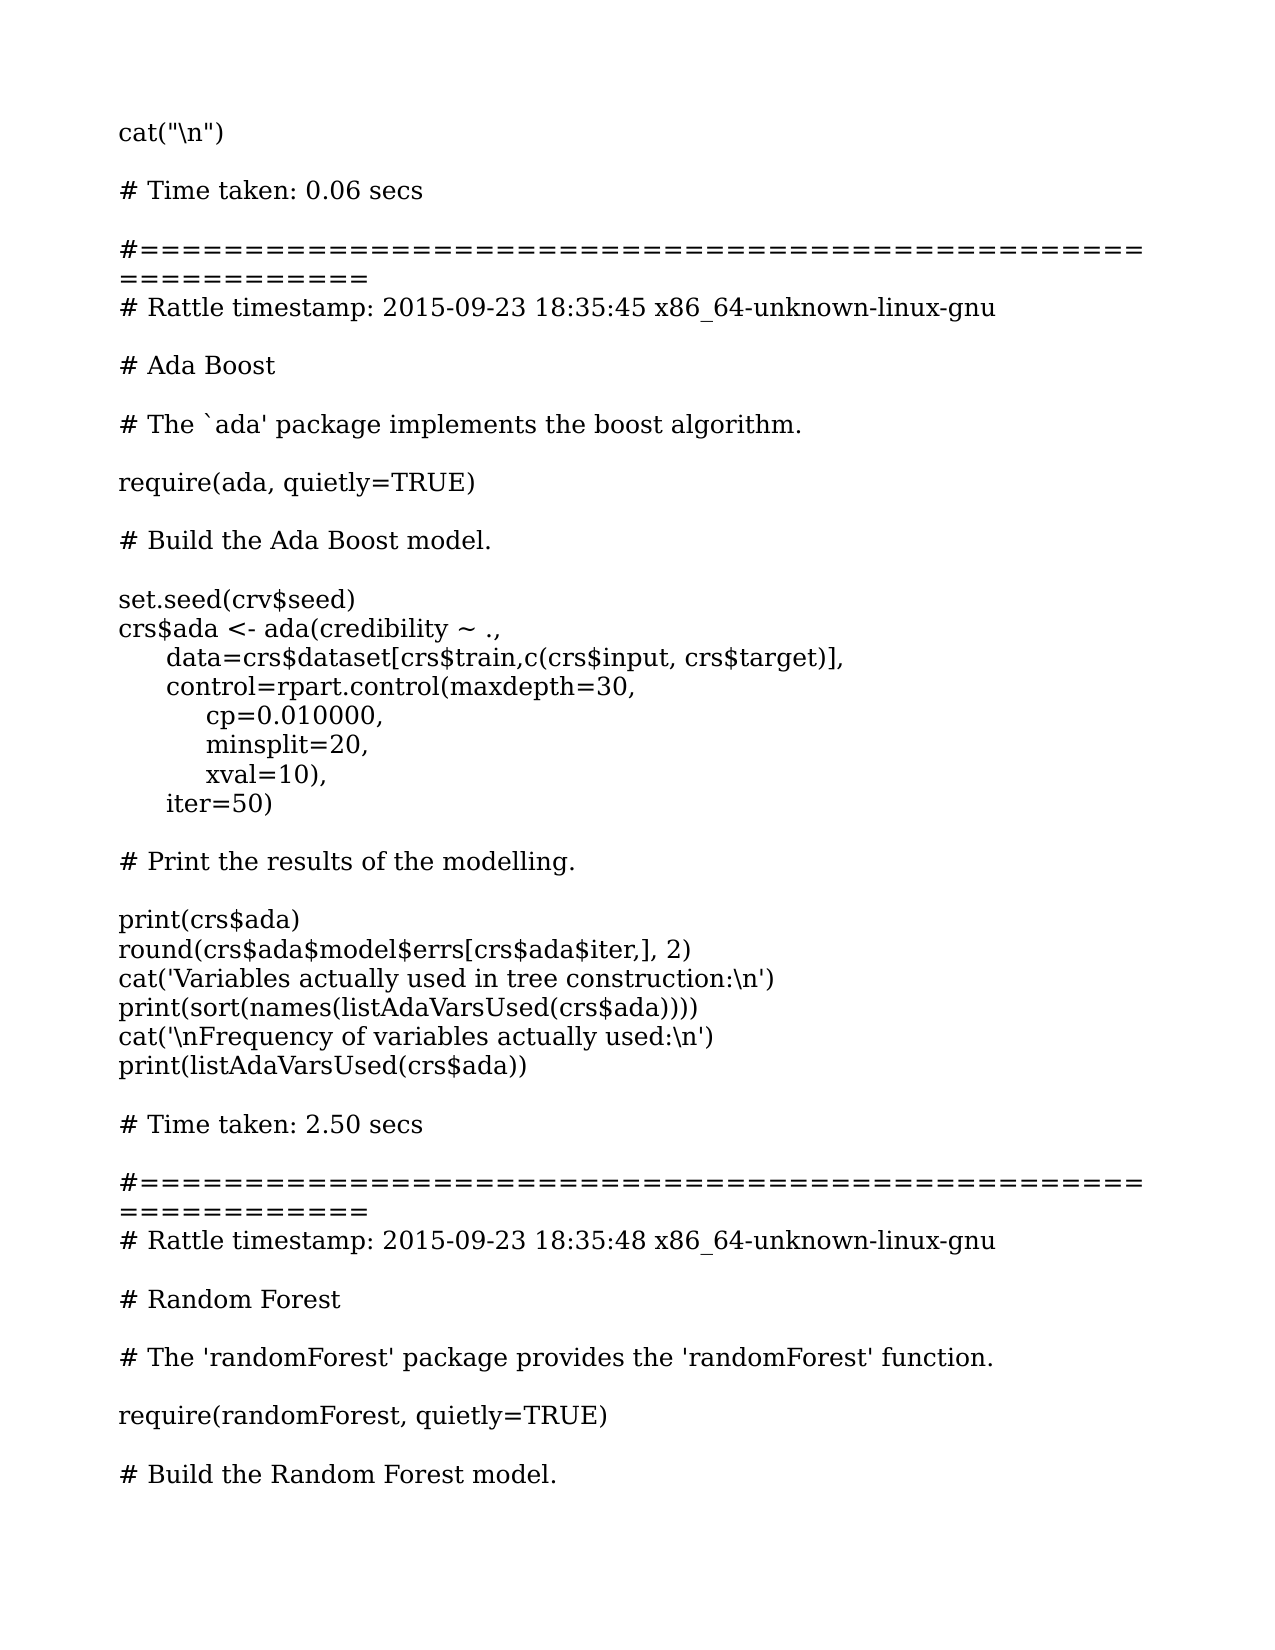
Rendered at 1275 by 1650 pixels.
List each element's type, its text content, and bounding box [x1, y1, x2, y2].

text data=crs$dataset[crs$train,c(crs$input, crs$target)], [118, 643, 1157, 672]
text cat("\n") [118, 118, 1157, 147]
text iter=50) [118, 789, 1157, 818]
text round(crs$ada$model$errs[crs$ada$iter,], 2) [118, 935, 1157, 964]
text xval=10), [118, 760, 1157, 789]
text cp=0.010000, [118, 701, 1157, 731]
text # Rattle timestamp: 2015-09-23 18:35:48 x86_64-unknown-linux-gnu [118, 1226, 1157, 1256]
text crs$ada <- ada(credibility ~ ., [118, 614, 1157, 643]
text print(listAdaVarsUsed(crs$ada)) [118, 1051, 1157, 1081]
text control=rpart.control(maxdepth=30, [118, 672, 1157, 701]
text require(ada, quietly=TRUE) [118, 468, 1157, 497]
text #============================================================ [118, 235, 1157, 293]
text #============================================================ [118, 1168, 1157, 1226]
text # The `ada' package implements the boost algorithm. [118, 410, 1157, 439]
text # Build the Random Forest model. [118, 1460, 1157, 1489]
text # Ada Boost [118, 351, 1157, 381]
text # Time taken: 2.50 secs [118, 1110, 1157, 1139]
text print(sort(names(listAdaVarsUsed(crs$ada)))) [118, 993, 1157, 1022]
text # Build the Ada Boost model. [118, 526, 1157, 556]
text require(randomForest, quietly=TRUE) [118, 1401, 1157, 1431]
text # Time taken: 0.06 secs [118, 176, 1157, 206]
text cat('Variables actually used in tree construction:\n') [118, 964, 1157, 993]
text cat('\nFrequency of variables actually used:\n') [118, 1022, 1157, 1051]
text # Rattle timestamp: 2015-09-23 18:35:45 x86_64-unknown-linux-gnu [118, 293, 1157, 322]
text print(crs$ada) [118, 906, 1157, 935]
text minsplit=20, [118, 731, 1157, 760]
text # Print the results of the modelling. [118, 847, 1157, 876]
text # Random Forest [118, 1285, 1157, 1314]
text # The 'randomForest' package provides the 'randomForest' function. [118, 1343, 1157, 1372]
text set.seed(crv$seed) [118, 585, 1157, 614]
